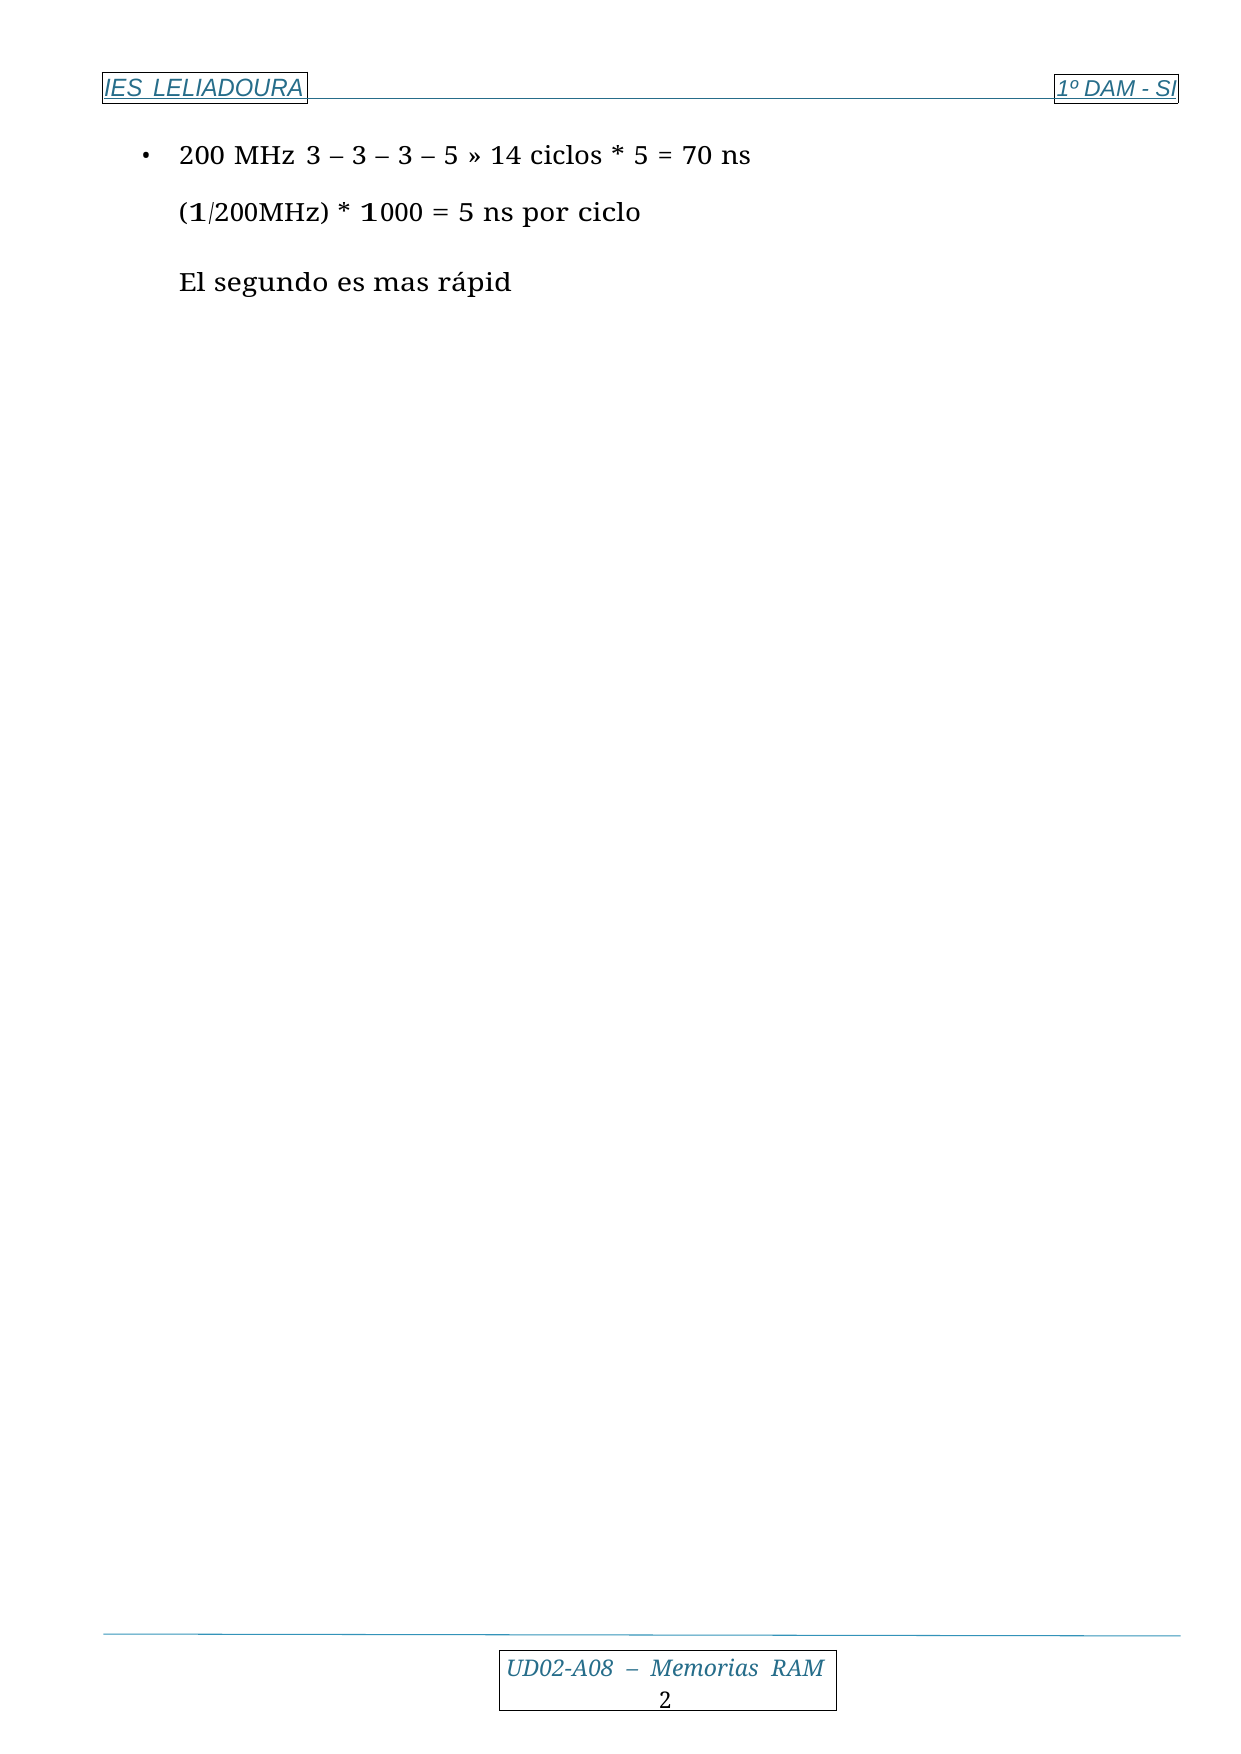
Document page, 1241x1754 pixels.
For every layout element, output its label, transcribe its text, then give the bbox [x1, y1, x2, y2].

text El segundo es mas rápid [179, 264, 1192, 298]
list 200 MHz 3 – 3 – 3 – 5 » 14 ciclos * 5 = 70 ns (1/200MHz) * 1000 = 5 ns por ciclo [141, 137, 752, 229]
